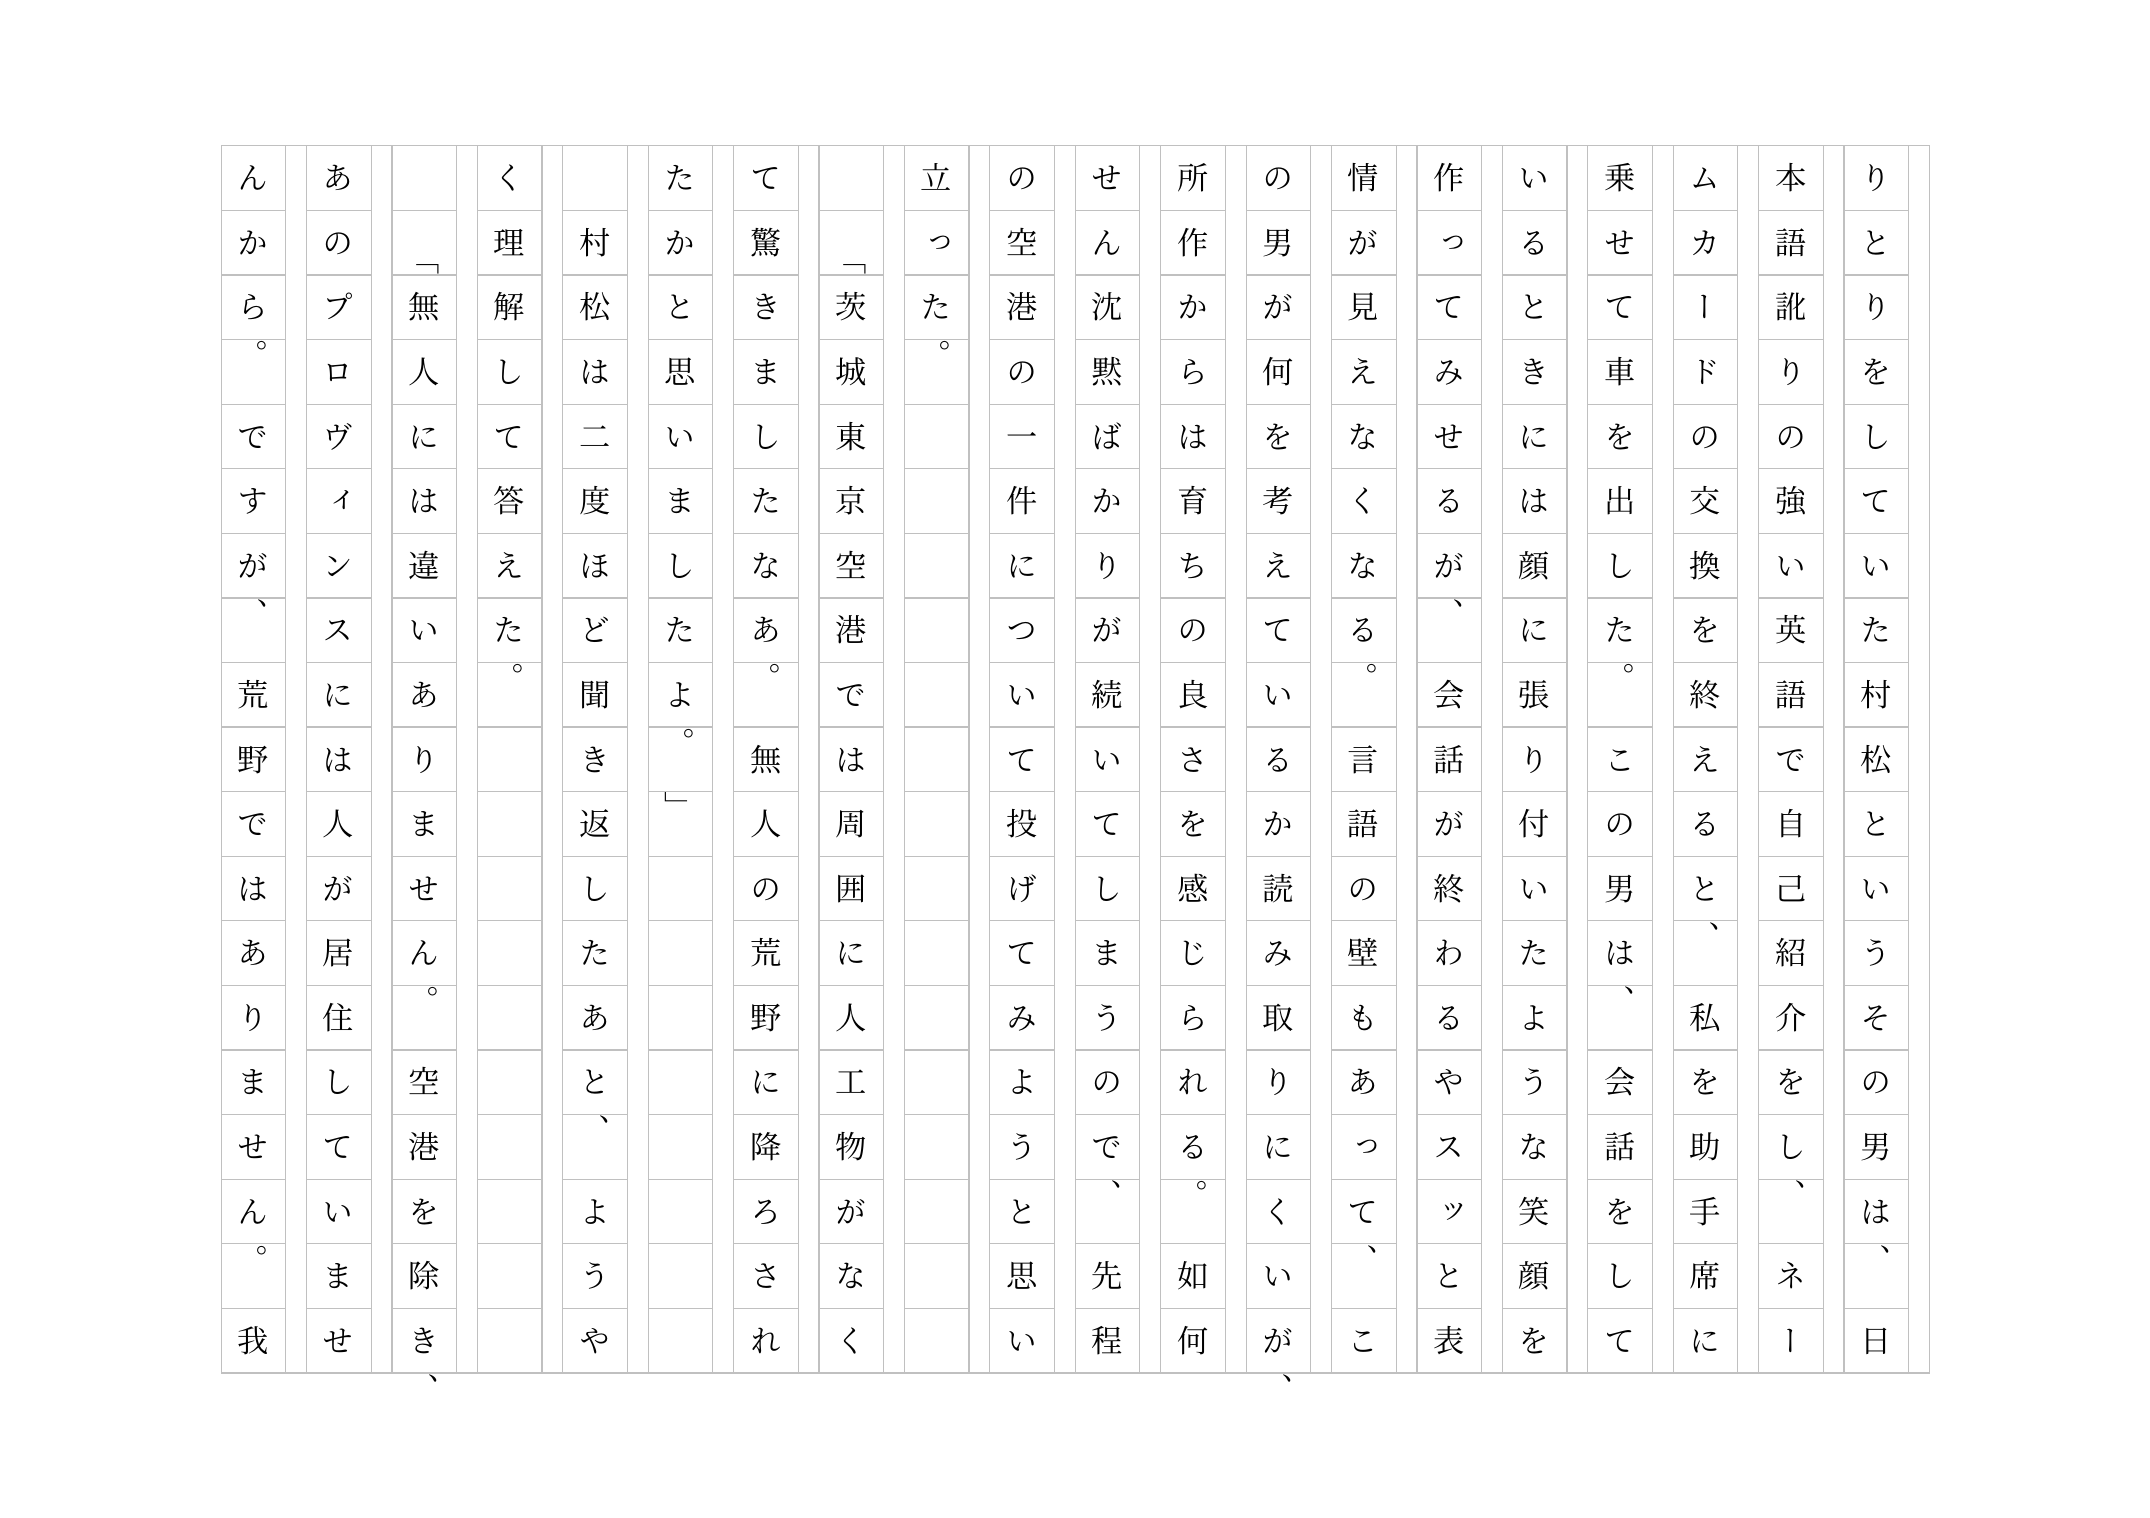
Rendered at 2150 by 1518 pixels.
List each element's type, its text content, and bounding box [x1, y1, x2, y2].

text 「茨城東京空港では周囲に人工物がなくて驚きましたなあ。無人の荒野に降ろされたかと思いましたよ。」 [734, 1309, 798, 1372]
text 「茨城東京空港では周囲に人工物がなくて驚きましたなあ。無人の荒野に降ろされたかと思いましたよ。」 [820, 1051, 883, 1114]
text 「茨城東京空港では周囲に人工物がなくて驚きましたなあ。無人の荒野に降ろされたかと思いましたよ。」 [820, 340, 883, 404]
text 村松は二度ほど聞き返したあと、ようやく理解して答えた。 [563, 857, 627, 920]
text クライアントの社員が東京駅まで出迎えに来た。現れたのは１人、既にメールでやりとりをしていた村松というその男は、日本語訛りの強い英語で自己紹介をし、ネームカードの交換を終えると、私を助手席に乗せて車を出した。この男は、会話をしているときには顔に張り付いたような笑顔を作ってみせるが、会話が終わるやスッと表情が見えなくなる。言語の壁もあって、この男が何を考えているか読み取りにくいが、所作からは育ちの良さを感じられる。如何せん沈黙ばかりが続いてしまうので、先程の空港の一件について投げてみようと思い立った。 [1226, 146, 1246, 1372]
text 「茨城東京空港では周囲に人工物がなくて驚きましたなあ。無人の荒野に降ろされたかと思いましたよ。」 [820, 1244, 883, 1308]
text 村松は二度ほど聞き返したあと、ようやく理解して答えた。 [478, 1115, 541, 1179]
text 村松は二度ほど聞き返したあと、ようやく理解して答えた。 [563, 1051, 627, 1114]
text 「茨城東京空港では周囲に人工物がなくて驚きましたなあ。無人の荒野に降ろされたかと思いましたよ。」 [820, 792, 883, 856]
text 「無人には違いありません。空港を除き、あのプロヴィンスには人が居住していませんから。ですが、荒野ではありません。我が国のインフラストラクチャーがありますから。」 [307, 1115, 371, 1179]
text 「無人には違いありません。空港を除き、あのプロヴィンスには人が居住していませんから。ですが、荒野ではありません。我が国のインフラストラクチャーがありますから。」 [393, 146, 456, 210]
text 村松は二度ほど聞き返したあと、ようやく理解して答えた。 [478, 1180, 541, 1243]
text 「無人には違いありません。空港を除き、あのプロヴィンスには人が居住していませんから。ですが、荒野ではありません。我が国のインフラストラクチャーがありますから。」 [222, 405, 285, 468]
text 村松は二度ほど聞き返したあと、ようやく理解して答えた。 [478, 276, 541, 339]
text 「無人には違いありません。空港を除き、あのプロヴィンスには人が居住していませんから。ですが、荒野ではありません。我が国のインフラストラクチャーがありますから。」 [393, 405, 456, 468]
text 「無人には違いありません。空港を除き、あのプロヴィンスには人が居住していませんから。ですが、荒野ではありません。我が国のインフラストラクチャーがありますから。」 [393, 469, 456, 533]
text 「無人には違いありません。空港を除き、あのプロヴィンスには人が居住していませんから。ですが、荒野ではありません。我が国のインフラストラクチャーがありますから。」 [222, 146, 285, 210]
text 「無人には違いありません。空港を除き、あのプロヴィンスには人が居住していませんから。ですが、荒野ではありません。我が国のインフラストラクチャーがありますから。」 [307, 340, 371, 404]
text 「茨城東京空港では周囲に人工物がなくて驚きましたなあ。無人の荒野に降ろされたかと思いましたよ。」 [734, 728, 798, 791]
text 「無人には違いありません。空港を除き、あのプロヴィンスには人が居住していませんから。ですが、荒野ではありません。我が国のインフラストラクチャーがありますから。」 [307, 211, 371, 274]
text 村松は二度ほど聞き返したあと、ようやく理解して答えた。 [478, 986, 541, 1049]
text 「茨城東京空港では周囲に人工物がなくて驚きましたなあ。無人の荒野に降ろされたかと思いましたよ。」 [649, 1244, 712, 1308]
text 村松は二度ほど聞き返したあと、ようやく理解して答えた。 [478, 405, 541, 468]
text 「茨城東京空港では周囲に人工物がなくて驚きましたなあ。無人の荒野に降ろされたかと思いましたよ。」 [649, 405, 712, 468]
text 「茨城東京空港では周囲に人工物がなくて驚きましたなあ。無人の荒野に降ろされたかと思いましたよ。」 [820, 921, 883, 985]
text 「無人には違いありません。空港を除き、あのプロヴィンスには人が居住していませんから。ですが、荒野ではありません。我が国のインフラストラクチャーがありますから。」 [393, 276, 456, 339]
text 「茨城東京空港では周囲に人工物がなくて驚きましたなあ。無人の荒野に降ろされたかと思いましたよ。」 [734, 792, 798, 856]
text 「茨城東京空港では周囲に人工物がなくて驚きましたなあ。無人の荒野に降ろされたかと思いましたよ。」 [649, 340, 712, 404]
text 「茨城東京空港では周囲に人工物がなくて驚きましたなあ。無人の荒野に降ろされたかと思いましたよ。」 [734, 599, 798, 662]
text 村松は二度ほど聞き返したあと、ようやく理解して答えた。 [563, 986, 627, 1049]
text 「無人には違いありません。空港を除き、あのプロヴィンスには人が居住していませんから。ですが、荒野ではありません。我が国のインフラストラクチャーがありますから。」 [393, 1309, 456, 1372]
text クライアントの社員が東京駅まで出迎えに来た。現れたのは１人、既にメールでやりとりをしていた村松というその男は、日本語訛りの強い英語で自己紹介をし、ネームカードの交換を終えると、私を助手席に乗せて車を出した。この男は、会話をしているときには顔に張り付いたような笑顔を作ってみせるが、会話が終わるやスッと表情が見えなくなる。言語の壁もあって、この男が何を考えているか読み取りにくいが、所作からは育ちの良さを感じられる。如何せん沈黙ばかりが続いてしまうので、先程の空港の一件について投げてみようと思い立った。 [1311, 146, 1331, 1372]
text 「茨城東京空港では周囲に人工物がなくて驚きましたなあ。無人の荒野に降ろされたかと思いましたよ。」 [734, 1244, 798, 1308]
text クライアントの社員が東京駅まで出迎えに来た。現れたのは１人、既にメールでやりとりをしていた村松というその男は、日本語訛りの強い英語で自己紹介をし、ネームカードの交換を終えると、私を助手席に乗せて車を出した。この男は、会話をしているときには顔に張り付いたような笑顔を作ってみせるが、会話が終わるやスッと表情が見えなくなる。言語の壁もあって、この男が何を考えているか読み取りにくいが、所作からは育ちの良さを感じられる。如何せん沈黙ばかりが続いてしまうので、先程の空港の一件について投げてみようと思い立った。 [1482, 146, 1502, 1372]
text 「無人には違いありません。空港を除き、あのプロヴィンスには人が居住していませんから。ですが、荒野ではありません。我が国のインフラストラクチャーがありますから。」 [393, 211, 456, 274]
text 「茨城東京空港では周囲に人工物がなくて驚きましたなあ。無人の荒野に降ろされたかと思いましたよ。」 [734, 986, 798, 1049]
text 「茨城東京空港では周囲に人工物がなくて驚きましたなあ。無人の荒野に降ろされたかと思いましたよ。」 [734, 857, 798, 920]
text 「無人には違いありません。空港を除き、あのプロヴィンスには人が居住していませんから。ですが、荒野ではありません。我が国のインフラストラクチャーがありますから。」 [393, 986, 456, 1049]
text 村松は二度ほど聞き返したあと、ようやく理解して答えた。 [543, 146, 562, 1372]
text 村松は二度ほど聞き返したあと、ようやく理解して答えた。 [478, 857, 541, 920]
text 村松は二度ほど聞き返したあと、ようやく理解して答えた。 [478, 1051, 541, 1114]
text 「無人には違いありません。空港を除き、あのプロヴィンスには人が居住していませんから。ですが、荒野ではありません。我が国のインフラストラクチャーがありますから。」 [457, 146, 477, 1372]
text 村松は二度ほど聞き返したあと、ようやく理解して答えた。 [563, 921, 627, 985]
text 「無人には違いありません。空港を除き、あのプロヴィンスには人が居住していませんから。ですが、荒野ではありません。我が国のインフラストラクチャーがありますから。」 [307, 599, 371, 662]
text 「無人には違いありません。空港を除き、あのプロヴィンスには人が居住していませんから。ですが、荒野ではありません。我が国のインフラストラクチャーがありますから。」 [393, 1051, 456, 1114]
text 「茨城東京空港では周囲に人工物がなくて驚きましたなあ。無人の荒野に降ろされたかと思いましたよ。」 [820, 599, 883, 662]
text 「茨城東京空港では周囲に人工物がなくて驚きましたなあ。無人の荒野に降ろされたかと思いましたよ。」 [884, 146, 904, 1372]
text 「無人には違いありません。空港を除き、あのプロヴィンスには人が居住していませんから。ですが、荒野ではありません。我が国のインフラストラクチャーがありますから。」 [307, 276, 371, 339]
text クライアントの社員が東京駅まで出迎えに来た。現れたのは１人、既にメールでやりとりをしていた村松というその男は、日本語訛りの強い英語で自己紹介をし、ネームカードの交換を終えると、私を助手席に乗せて車を出した。この男は、会話をしているときには顔に張り付いたような笑顔を作ってみせるが、会話が終わるやスッと表情が見えなくなる。言語の壁もあって、この男が何を考えているか読み取りにくいが、所作からは育ちの良さを感じられる。如何せん沈黙ばかりが続いてしまうので、先程の空港の一件について投げてみようと思い立った。 [1824, 146, 1843, 1372]
text 村松は二度ほど聞き返したあと、ようやく理解して答えた。 [478, 663, 541, 726]
text 「無人には違いありません。空港を除き、あのプロヴィンスには人が居住していませんから。ですが、荒野ではありません。我が国のインフラストラクチャーがありますから。」 [307, 663, 371, 726]
text 「無人には違いありません。空港を除き、あのプロヴィンスには人が居住していませんから。ですが、荒野ではありません。我が国のインフラストラクチャーがありますから。」 [222, 469, 285, 533]
text 村松は二度ほど聞き返したあと、ようやく理解して答えた。 [478, 792, 541, 856]
text 「茨城東京空港では周囲に人工物がなくて驚きましたなあ。無人の荒野に降ろされたかと思いましたよ。」 [820, 728, 883, 791]
text 村松は二度ほど聞き返したあと、ようやく理解して答えた。 [478, 599, 541, 662]
text 村松は二度ほど聞き返したあと、ようやく理解して答えた。 [563, 792, 627, 856]
text 「無人には違いありません。空港を除き、あのプロヴィンスには人が居住していませんから。ですが、荒野ではありません。我が国のインフラストラクチャーがありますから。」 [222, 534, 285, 597]
text 「茨城東京空港では周囲に人工物がなくて驚きましたなあ。無人の荒野に降ろされたかと思いましたよ。」 [820, 469, 883, 533]
text 「茨城東京空港では周囲に人工物がなくて驚きましたなあ。無人の荒野に降ろされたかと思いましたよ。」 [649, 857, 712, 920]
text 「茨城東京空港では周囲に人工物がなくて驚きましたなあ。無人の荒野に降ろされたかと思いましたよ。」 [649, 276, 712, 339]
text 「無人には違いありません。空港を除き、あのプロヴィンスには人が居住していませんから。ですが、荒野ではありません。我が国のインフラストラクチャーがありますから。」 [222, 921, 285, 985]
text 「茨城東京空港では周囲に人工物がなくて驚きましたなあ。無人の荒野に降ろされたかと思いましたよ。」 [820, 986, 883, 1049]
text 村松は二度ほど聞き返したあと、ようやく理解して答えた。 [563, 534, 627, 597]
text 「茨城東京空港では周囲に人工物がなくて驚きましたなあ。無人の荒野に降ろされたかと思いましたよ。」 [734, 534, 798, 597]
text 「茨城東京空港では周囲に人工物がなくて驚きましたなあ。無人の荒野に降ろされたかと思いましたよ。」 [820, 1180, 883, 1243]
text 「無人には違いありません。空港を除き、あのプロヴィンスには人が居住していませんから。ですが、荒野ではありません。我が国のインフラストラクチャーがありますから。」 [393, 792, 456, 856]
text 「無人には違いありません。空港を除き、あのプロヴィンスには人が居住していませんから。ですが、荒野ではありません。我が国のインフラストラクチャーがありますから。」 [393, 1115, 456, 1179]
text クライアントの社員が東京駅まで出迎えに来た。現れたのは１人、既にメールでやりとりをしていた村松というその男は、日本語訛りの強い英語で自己紹介をし、ネームカードの交換を終えると、私を助手席に乗せて車を出した。この男は、会話をしているときには顔に張り付いたような笑顔を作ってみせるが、会話が終わるやスッと表情が見えなくなる。言語の壁もあって、この男が何を考えているか読み取りにくいが、所作からは育ちの良さを感じられる。如何せん沈黙ばかりが続いてしまうので、先程の空港の一件について投げてみようと思い立った。 [1397, 146, 1416, 1372]
text 「無人には違いありません。空港を除き、あのプロヴィンスには人が居住していませんから。ですが、荒野ではありません。我が国のインフラストラクチャーがありますから。」 [307, 405, 371, 468]
text 「茨城東京空港では周囲に人工物がなくて驚きましたなあ。無人の荒野に降ろされたかと思いましたよ。」 [649, 986, 712, 1049]
text 「茨城東京空港では周囲に人工物がなくて驚きましたなあ。無人の荒野に降ろされたかと思いましたよ。」 [649, 1180, 712, 1243]
text 「茨城東京空港では周囲に人工物がなくて驚きましたなあ。無人の荒野に降ろされたかと思いましたよ。」 [820, 211, 883, 274]
text 「茨城東京空港では周囲に人工物がなくて驚きましたなあ。無人の荒野に降ろされたかと思いましたよ。」 [820, 1309, 883, 1372]
text 村松は二度ほど聞き返したあと、ようやく理解して答えた。 [563, 211, 627, 274]
text 「無人には違いありません。空港を除き、あのプロヴィンスには人が居住していませんから。ですが、荒野ではありません。我が国のインフラストラクチャーがありますから。」 [307, 857, 371, 920]
text 「茨城東京空港では周囲に人工物がなくて驚きましたなあ。無人の荒野に降ろされたかと思いましたよ。」 [820, 1115, 883, 1179]
text 「茨城東京空港では周囲に人工物がなくて驚きましたなあ。無人の荒野に降ろされたかと思いましたよ。」 [649, 728, 712, 791]
text 「無人には違いありません。空港を除き、あのプロヴィンスには人が居住していませんから。ですが、荒野ではありません。我が国のインフラストラクチャーがありますから。」 [372, 146, 391, 1372]
text 「茨城東京空港では周囲に人工物がなくて驚きましたなあ。無人の荒野に降ろされたかと思いましたよ。」 [734, 1180, 798, 1243]
text 「無人には違いありません。空港を除き、あのプロヴィンスには人が居住していませんから。ですが、荒野ではありません。我が国のインフラストラクチャーがありますから。」 [393, 599, 456, 662]
text 「無人には違いありません。空港を除き、あのプロヴィンスには人が居住していませんから。ですが、荒野ではありません。我が国のインフラストラクチャーがありますから。」 [222, 1051, 285, 1114]
text 「茨城東京空港では周囲に人工物がなくて驚きましたなあ。無人の荒野に降ろされたかと思いましたよ。」 [734, 146, 798, 210]
text 「茨城東京空港では周囲に人工物がなくて驚きましたなあ。無人の荒野に降ろされたかと思いましたよ。」 [820, 405, 883, 468]
text 「無人には違いありません。空港を除き、あのプロヴィンスには人が居住していませんから。ですが、荒野ではありません。我が国のインフラストラクチャーがありますから。」 [222, 663, 285, 726]
text 村松は二度ほど聞き返したあと、ようやく理解して答えた。 [478, 921, 541, 985]
text 「無人には違いありません。空港を除き、あのプロヴィンスには人が居住していませんから。ですが、荒野ではありません。我が国のインフラストラクチャーがありますから。」 [393, 340, 456, 404]
text 「無人には違いありません。空港を除き、あのプロヴィンスには人が居住していませんから。ですが、荒野ではありません。我が国のインフラストラクチャーがありますから。」 [307, 728, 371, 791]
text 「茨城東京空港では周囲に人工物がなくて驚きましたなあ。無人の荒野に降ろされたかと思いましたよ。」 [734, 340, 798, 404]
text 「無人には違いありません。空港を除き、あのプロヴィンスには人が居住していませんから。ですが、荒野ではありません。我が国のインフラストラクチャーがありますから。」 [393, 1180, 456, 1243]
text 「茨城東京空港では周囲に人工物がなくて驚きましたなあ。無人の荒野に降ろされたかと思いましたよ。」 [734, 1115, 798, 1179]
text 「無人には違いありません。空港を除き、あのプロヴィンスには人が居住していませんから。ですが、荒野ではありません。我が国のインフラストラクチャーがありますから。」 [307, 1309, 371, 1372]
text 村松は二度ほど聞き返したあと、ようやく理解して答えた。 [563, 728, 627, 791]
text 村松は二度ほど聞き返したあと、ようやく理解して答えた。 [478, 1244, 541, 1308]
text クライアントの社員が東京駅まで出迎えに来た。現れたのは１人、既にメールでやりとりをしていた村松というその男は、日本語訛りの強い英語で自己紹介をし、ネームカードの交換を終えると、私を助手席に乗せて車を出した。この男は、会話をしているときには顔に張り付いたような笑顔を作ってみせるが、会話が終わるやスッと表情が見えなくなる。言語の壁もあって、この男が何を考えているか読み取りにくいが、所作からは育ちの良さを感じられる。如何せん沈黙ばかりが続いてしまうので、先程の空港の一件について投げてみようと思い立った。 [970, 146, 989, 1372]
text 村松は二度ほど聞き返したあと、ようやく理解して答えた。 [563, 1309, 627, 1372]
text 村松は二度ほど聞き返したあと、ようやく理解して答えた。 [563, 663, 627, 726]
text 村松は二度ほど聞き返したあと、ようやく理解して答えた。 [628, 146, 648, 1372]
text 「無人には違いありません。空港を除き、あのプロヴィンスには人が居住していませんから。ですが、荒野ではありません。我が国のインフラストラクチャーがありますから。」 [307, 1051, 371, 1114]
text 村松は二度ほど聞き返したあと、ようやく理解して答えた。 [563, 340, 627, 404]
text 「無人には違いありません。空港を除き、あのプロヴィンスには人が居住していませんから。ですが、荒野ではありません。我が国のインフラストラクチャーがありますから。」 [393, 728, 456, 791]
text 「無人には違いありません。空港を除き、あのプロヴィンスには人が居住していませんから。ですが、荒野ではありません。我が国のインフラストラクチャーがありますから。」 [222, 1244, 285, 1308]
text 「無人には違いありません。空港を除き、あのプロヴィンスには人が居住していませんから。ですが、荒野ではありません。我が国のインフラストラクチャーがありますから。」 [393, 663, 456, 726]
text 「茨城東京空港では周囲に人工物がなくて驚きましたなあ。無人の荒野に降ろされたかと思いましたよ。」 [649, 1115, 712, 1179]
text 「茨城東京空港では周囲に人工物がなくて驚きましたなあ。無人の荒野に降ろされたかと思いましたよ。」 [734, 211, 798, 274]
text 「無人には違いありません。空港を除き、あのプロヴィンスには人が居住していませんから。ですが、荒野ではありません。我が国のインフラストラクチャーがありますから。」 [307, 469, 371, 533]
text 「無人には違いありません。空港を除き、あのプロヴィンスには人が居住していませんから。ですが、荒野ではありません。我が国のインフラストラクチャーがありますから。」 [393, 857, 456, 920]
text 「無人には違いありません。空港を除き、あのプロヴィンスには人が居住していませんから。ですが、荒野ではありません。我が国のインフラストラクチャーがありますから。」 [307, 1244, 371, 1308]
text 「茨城東京空港では周囲に人工物がなくて驚きましたなあ。無人の荒野に降ろされたかと思いましたよ。」 [649, 1051, 712, 1114]
text 「無人には違いありません。空港を除き、あのプロヴィンスには人が居住していませんから。ですが、荒野ではありません。我が国のインフラストラクチャーがありますから。」 [222, 857, 285, 920]
text 「茨城東京空港では周囲に人工物がなくて驚きましたなあ。無人の荒野に降ろされたかと思いましたよ。」 [649, 921, 712, 985]
text クライアントの社員が東京駅まで出迎えに来た。現れたのは１人、既にメールでやりとりをしていた村松というその男は、日本語訛りの強い英語で自己紹介をし、ネームカードの交換を終えると、私を助手席に乗せて車を出した。この男は、会話をしているときには顔に張り付いたような笑顔を作ってみせるが、会話が終わるやスッと表情が見えなくなる。言語の壁もあって、この男が何を考えているか読み取りにくいが、所作からは育ちの良さを感じられる。如何せん沈黙ばかりが続いてしまうので、先程の空港の一件について投げてみようと思い立った。 [1140, 146, 1160, 1372]
text 「茨城東京空港では周囲に人工物がなくて驚きましたなあ。無人の荒野に降ろされたかと思いましたよ。」 [649, 146, 712, 210]
text 「茨城東京空港では周囲に人工物がなくて驚きましたなあ。無人の荒野に降ろされたかと思いましたよ。」 [649, 1309, 712, 1372]
text 「茨城東京空港では周囲に人工物がなくて驚きましたなあ。無人の荒野に降ろされたかと思いましたよ。」 [734, 921, 798, 985]
text 村松は二度ほど聞き返したあと、ようやく理解して答えた。 [563, 405, 627, 468]
text 「無人には違いありません。空港を除き、あのプロヴィンスには人が居住していませんから。ですが、荒野ではありません。我が国のインフラストラクチャーがありますから。」 [222, 1309, 285, 1372]
text 「無人には違いありません。空港を除き、あのプロヴィンスには人が居住していませんから。ですが、荒野ではありません。我が国のインフラストラクチャーがありますから。」 [222, 1115, 285, 1179]
text クライアントの社員が東京駅まで出迎えに来た。現れたのは１人、既にメールでやりとりをしていた村松というその男は、日本語訛りの強い英語で自己紹介をし、ネームカードの交換を終えると、私を助手席に乗せて車を出した。この男は、会話をしているときには顔に張り付いたような笑顔を作ってみせるが、会話が終わるやスッと表情が見えなくなる。言語の壁もあって、この男が何を考えているか読み取りにくいが、所作からは育ちの良さを感じられる。如何せん沈黙ばかりが続いてしまうので、先程の空港の一件について投げてみようと思い立った。 [1568, 146, 1587, 1372]
text クライアントの社員が東京駅まで出迎えに来た。現れたのは１人、既にメールでやりとりをしていた村松というその男は、日本語訛りの強い英語で自己紹介をし、ネームカードの交換を終えると、私を助手席に乗せて車を出した。この男は、会話をしているときには顔に張り付いたような笑顔を作ってみせるが、会話が終わるやスッと表情が見えなくなる。言語の壁もあって、この男が何を考えているか読み取りにくいが、所作からは育ちの良さを感じられる。如何せん沈黙ばかりが続いてしまうので、先程の空港の一件について投げてみようと思い立った。 [1055, 146, 1075, 1372]
text 「茨城東京空港では周囲に人工物がなくて驚きましたなあ。無人の荒野に降ろされたかと思いましたよ。」 [734, 405, 798, 468]
text 「茨城東京空港では周囲に人工物がなくて驚きましたなあ。無人の荒野に降ろされたかと思いましたよ。」 [820, 276, 883, 339]
text 「無人には違いありません。空港を除き、あのプロヴィンスには人が居住していませんから。ですが、荒野ではありません。我が国のインフラストラクチャーがありますから。」 [222, 792, 285, 856]
text 「茨城東京空港では周囲に人工物がなくて驚きましたなあ。無人の荒野に降ろされたかと思いましたよ。」 [649, 599, 712, 662]
text 村松は二度ほど聞き返したあと、ようやく理解して答えた。 [563, 469, 627, 533]
text 「無人には違いありません。空港を除き、あのプロヴィンスには人が居住していませんから。ですが、荒野ではありません。我が国のインフラストラクチャーがありますから。」 [393, 921, 456, 985]
text クライアントの社員が東京駅まで出迎えに来た。現れたのは１人、既にメールでやりとりをしていた村松というその男は、日本語訛りの強い英語で自己紹介をし、ネームカードの交換を終えると、私を助手席に乗せて車を出した。この男は、会話をしているときには顔に張り付いたような笑顔を作ってみせるが、会話が終わるやスッと表情が見えなくなる。言語の壁もあって、この男が何を考えているか読み取りにくいが、所作からは育ちの良さを感じられる。如何せん沈黙ばかりが続いてしまうので、先程の空港の一件について投げてみようと思い立った。 [1653, 146, 1673, 1372]
text 「無人には違いありません。空港を除き、あのプロヴィンスには人が居住していませんから。ですが、荒野ではありません。我が国のインフラストラクチャーがありますから。」 [222, 728, 285, 791]
text 村松は二度ほど聞き返したあと、ようやく理解して答えた。 [563, 276, 627, 339]
text 「無人には違いありません。空港を除き、あのプロヴィンスには人が居住していませんから。ですが、荒野ではありません。我が国のインフラストラクチャーがありますから。」 [307, 921, 371, 985]
text 「茨城東京空港では周囲に人工物がなくて驚きましたなあ。無人の荒野に降ろされたかと思いましたよ。」 [820, 534, 883, 597]
text 「無人には違いありません。空港を除き、あのプロヴィンスには人が居住していませんから。ですが、荒野ではありません。我が国のインフラストラクチャーがありますから。」 [286, 146, 306, 1372]
text 村松は二度ほど聞き返したあと、ようやく理解して答えた。 [478, 1309, 541, 1372]
text 村松は二度ほど聞き返したあと、ようやく理解して答えた。 [563, 1244, 627, 1308]
text 「茨城東京空港では周囲に人工物がなくて驚きましたなあ。無人の荒野に降ろされたかと思いましたよ。」 [713, 146, 733, 1372]
text 「茨城東京空港では周囲に人工物がなくて驚きましたなあ。無人の荒野に降ろされたかと思いましたよ。」 [820, 146, 883, 210]
text 「無人には違いありません。空港を除き、あのプロヴィンスには人が居住していませんから。ですが、荒野ではありません。我が国のインフラストラクチャーがありますから。」 [222, 986, 285, 1049]
text 「無人には違いありません。空港を除き、あのプロヴィンスには人が居住していませんから。ですが、荒野ではありません。我が国のインフラストラクチャーがありますから。」 [307, 986, 371, 1049]
text 「無人には違いありません。空港を除き、あのプロヴィンスには人が居住していませんから。ですが、荒野ではありません。我が国のインフラストラクチャーがありますから。」 [222, 599, 285, 662]
text 「無人には違いありません。空港を除き、あのプロヴィンスには人が居住していませんから。ですが、荒野ではありません。我が国のインフラストラクチャーがありますから。」 [222, 276, 285, 339]
text 「無人には違いありません。空港を除き、あのプロヴィンスには人が居住していませんから。ですが、荒野ではありません。我が国のインフラストラクチャーがありますから。」 [307, 792, 371, 856]
text 「茨城東京空港では周囲に人工物がなくて驚きましたなあ。無人の荒野に降ろされたかと思いましたよ。」 [649, 663, 712, 726]
text 村松は二度ほど聞き返したあと、ようやく理解して答えた。 [478, 728, 541, 791]
text クライアントの社員が東京駅まで出迎えに来た。現れたのは１人、既にメールでやりとりをしていた村松というその男は、日本語訛りの強い英語で自己紹介をし、ネームカードの交換を終えると、私を助手席に乗せて車を出した。この男は、会話をしているときには顔に張り付いたような笑顔を作ってみせるが、会話が終わるやスッと表情が見えなくなる。言語の壁もあって、この男が何を考えているか読み取りにくいが、所作からは育ちの良さを感じられる。如何せん沈黙ばかりが続いてしまうので、先程の空港の一件について投げてみようと思い立った。 [1738, 146, 1758, 1372]
text クライアントの社員が東京駅まで出迎えに来た。現れたのは１人、既にメールでやりとりをしていた村松というその男は、日本語訛りの強い英語で自己紹介をし、ネームカードの交換を終えると、私を助手席に乗せて車を出した。この男は、会話をしているときには顔に張り付いたような笑顔を作ってみせるが、会話が終わるやスッと表情が見えなくなる。言語の壁もあって、この男が何を考えているか読み取りにくいが、所作からは育ちの良さを感じられる。如何せん沈黙ばかりが続いてしまうので、先程の空港の一件について投げてみようと思い立った。 [1909, 146, 1929, 1372]
text 「茨城東京空港では周囲に人工物がなくて驚きましたなあ。無人の荒野に降ろされたかと思いましたよ。」 [649, 792, 712, 856]
text 「無人には違いありません。空港を除き、あのプロヴィンスには人が居住していませんから。ですが、荒野ではありません。我が国のインフラストラクチャーがありますから。」 [222, 340, 285, 404]
text 「茨城東京空港では周囲に人工物がなくて驚きましたなあ。無人の荒野に降ろされたかと思いましたよ。」 [649, 534, 712, 597]
text 村松は二度ほど聞き返したあと、ようやく理解して答えた。 [563, 1115, 627, 1179]
text 「無人には違いありません。空港を除き、あのプロヴィンスには人が居住していませんから。ですが、荒野ではありません。我が国のインフラストラクチャーがありますから。」 [222, 1180, 285, 1243]
text 村松は二度ほど聞き返したあと、ようやく理解して答えた。 [478, 469, 541, 533]
text 「無人には違いありません。空港を除き、あのプロヴィンスには人が居住していませんから。ですが、荒野ではありません。我が国のインフラストラクチャーがありますから。」 [307, 1180, 371, 1243]
text 村松は二度ほど聞き返したあと、ようやく理解して答えた。 [478, 211, 541, 274]
text 「茨城東京空港では周囲に人工物がなくて驚きましたなあ。無人の荒野に降ろされたかと思いましたよ。」 [734, 663, 798, 726]
text 村松は二度ほど聞き返したあと、ようやく理解して答えた。 [478, 534, 541, 597]
text 「茨城東京空港では周囲に人工物がなくて驚きましたなあ。無人の荒野に降ろされたかと思いましたよ。」 [649, 469, 712, 533]
text 村松は二度ほど聞き返したあと、ようやく理解して答えた。 [563, 146, 627, 210]
text 「無人には違いありません。空港を除き、あのプロヴィンスには人が居住していませんから。ですが、荒野ではありません。我が国のインフラストラクチャーがありますから。」 [393, 1244, 456, 1308]
text 「無人には違いありません。空港を除き、あのプロヴィンスには人が居住していませんから。ですが、荒野ではありません。我が国のインフラストラクチャーがありますから。」 [307, 534, 371, 597]
text 「茨城東京空港では周囲に人工物がなくて驚きましたなあ。無人の荒野に降ろされたかと思いましたよ。」 [649, 211, 712, 274]
text 「茨城東京空港では周囲に人工物がなくて驚きましたなあ。無人の荒野に降ろされたかと思いましたよ。」 [734, 276, 798, 339]
text 村松は二度ほど聞き返したあと、ようやく理解して答えた。 [563, 599, 627, 662]
text 村松は二度ほど聞き返したあと、ようやく理解して答えた。 [478, 146, 541, 210]
text 「茨城東京空港では周囲に人工物がなくて驚きましたなあ。無人の荒野に降ろされたかと思いましたよ。」 [799, 146, 818, 1372]
text 「茨城東京空港では周囲に人工物がなくて驚きましたなあ。無人の荒野に降ろされたかと思いましたよ。」 [734, 1051, 798, 1114]
text 「茨城東京空港では周囲に人工物がなくて驚きましたなあ。無人の荒野に降ろされたかと思いましたよ。」 [734, 469, 798, 533]
text 「無人には違いありません。空港を除き、あのプロヴィンスには人が居住していませんから。ですが、荒野ではありません。我が国のインフラストラクチャーがありますから。」 [393, 534, 456, 597]
text 「無人には違いありません。空港を除き、あのプロヴィンスには人が居住していませんから。ですが、荒野ではありません。我が国のインフラストラクチャーがありますから。」 [222, 211, 285, 274]
text 村松は二度ほど聞き返したあと、ようやく理解して答えた。 [478, 340, 541, 404]
text 「茨城東京空港では周囲に人工物がなくて驚きましたなあ。無人の荒野に降ろされたかと思いましたよ。」 [820, 663, 883, 726]
text 「茨城東京空港では周囲に人工物がなくて驚きましたなあ。無人の荒野に降ろされたかと思いましたよ。」 [820, 857, 883, 920]
text 村松は二度ほど聞き返したあと、ようやく理解して答えた。 [563, 1180, 627, 1243]
text 「無人には違いありません。空港を除き、あのプロヴィンスには人が居住していませんから。ですが、荒野ではありません。我が国のインフラストラクチャーがありますから。」 [307, 146, 371, 210]
